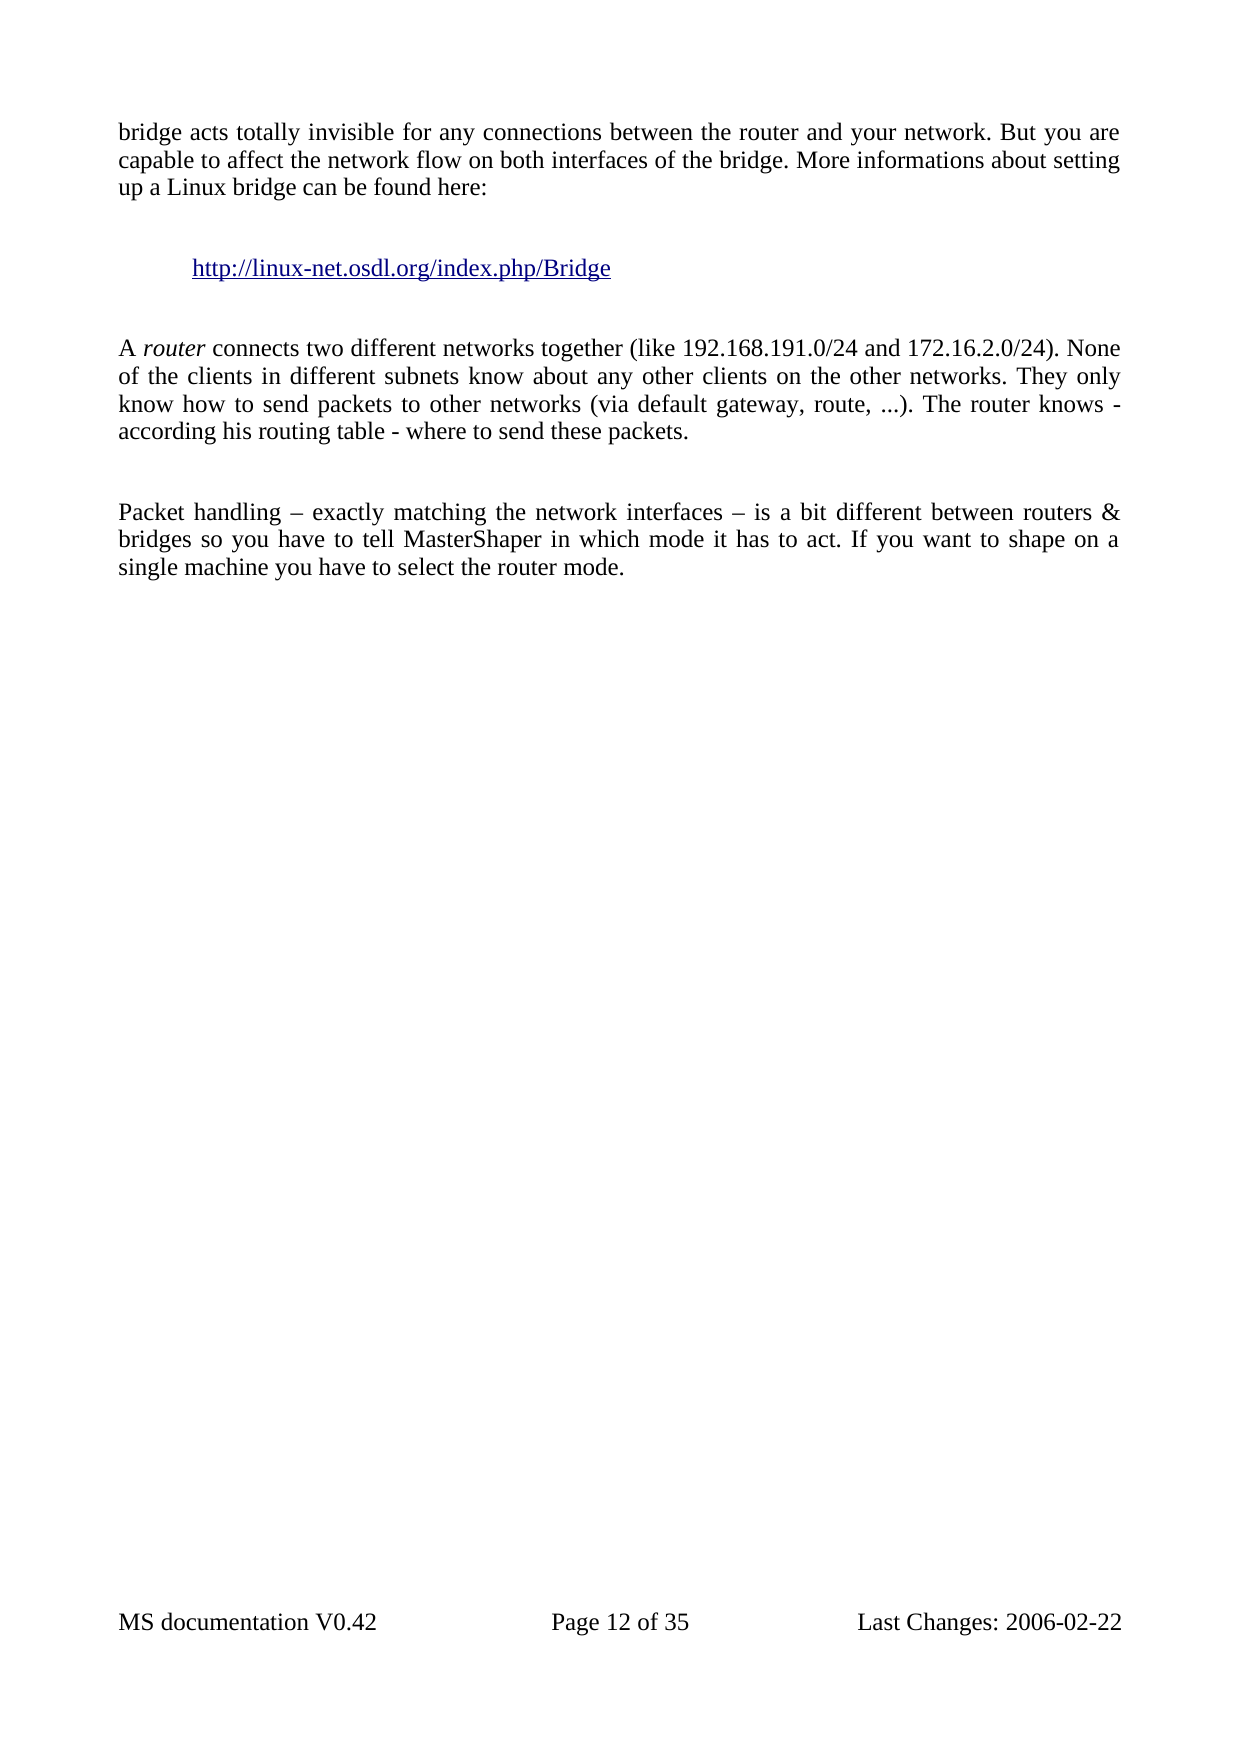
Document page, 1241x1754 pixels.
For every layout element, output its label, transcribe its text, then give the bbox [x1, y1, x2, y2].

text A router connects two different networks together (like 192.168.191.0/24 and 172.16.2.0/24). None of the clients in different subnets know about any other clients on the other networks. They only know how to send packets to other networks (via default gateway, route, ...). The router knows - according his routing table - where to send these packets. [118, 334, 1122, 445]
text http://linux-net.osdl.org/index.php/Bridge [118, 254, 1122, 282]
text bridge acts totally invisible for any connections between the router and your network. But you are capable to affect the network flow on both interfaces of the bridge. More informations about setting up a Linux bridge can be found here: [118, 118, 1122, 201]
text Packet handling – exactly matching the network interfaces – is a bit different between routers & bridges so you have to tell MasterShaper in which mode it has to act. If you want to shape on a single machine you have to select the router mode. [118, 498, 1122, 581]
